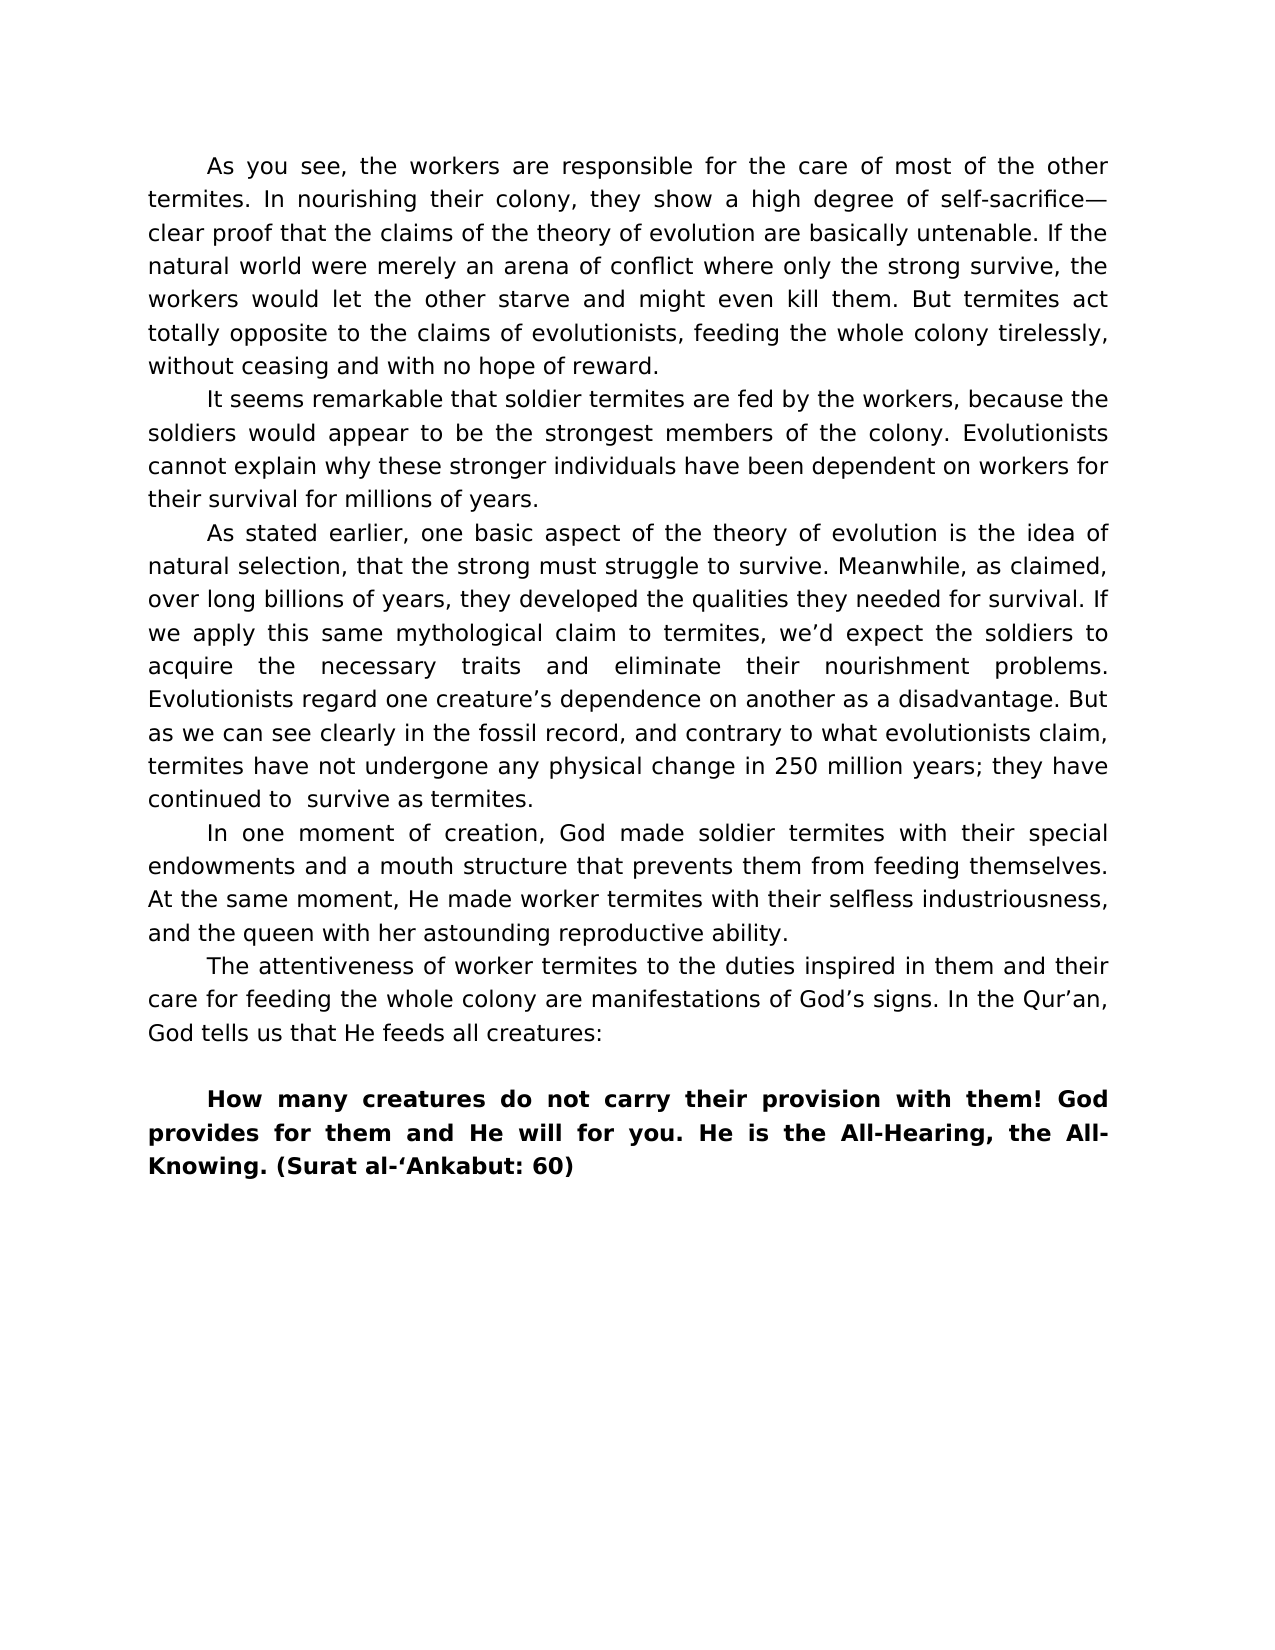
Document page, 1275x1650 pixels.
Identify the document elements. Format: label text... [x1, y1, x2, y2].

text As you see, the workers are responsible for the care of most of the other termites. In nourishing their colony, they show a high degree of self-sacrifice—clear proof that the claims of the theory of evolution are basically untenable. If the natural world were merely an arena of conflict where only the strong survive, the workers would let the other starve and might even kill them. But termites act totally opposite to the claims of evolutionists, feeding the whole colony tirelessly, without ceasing and with no hope of reward. [148, 148, 1110, 381]
text The attentiveness of worker termites to the duties inspired in them and their care for feeding the whole colony are manifestations of God’s signs. In the Qur’an, God tells us that He feeds all creatures: [148, 948, 1110, 1048]
text In one moment of creation, God made soldier termites with their special endowments and a mouth structure that prevents them from feeding themselves. At the same moment, He made worker termites with their selfless industriousness, and the queen with her astounding reproductive ability. [148, 814, 1110, 948]
text It seems remarkable that soldier termites are fed by the workers, because the soldiers would appear to be the strongest members of the colony. Evolutionists cannot explain why these stronger individuals have been dependent on workers for their survival for millions of years. [148, 381, 1110, 514]
text As stated earlier, one basic aspect of the theory of evolution is the idea of natural selection, that the strong must struggle to survive. Meanwhile, as claimed, over long billions of years, they developed the qualities they needed for survival. If we apply this same mythological claim to termites, we’d expect the soldiers to acquire the necessary traits and eliminate their nourishment problems. Evolutionists regard one creature’s dependence on another as a disadvantage. But as we can see clearly in the fossil record, and contrary to what evolutionists claim, termites have not undergone any physical change in 250 million years; they have continued to survive as termites. [148, 514, 1110, 814]
text How many creatures do not carry their provision with them! God provides for them and He will for you. He is the All-Hearing, the All-Knowing. (Surat al-‘Ankabut: 60) [148, 1081, 1110, 1181]
